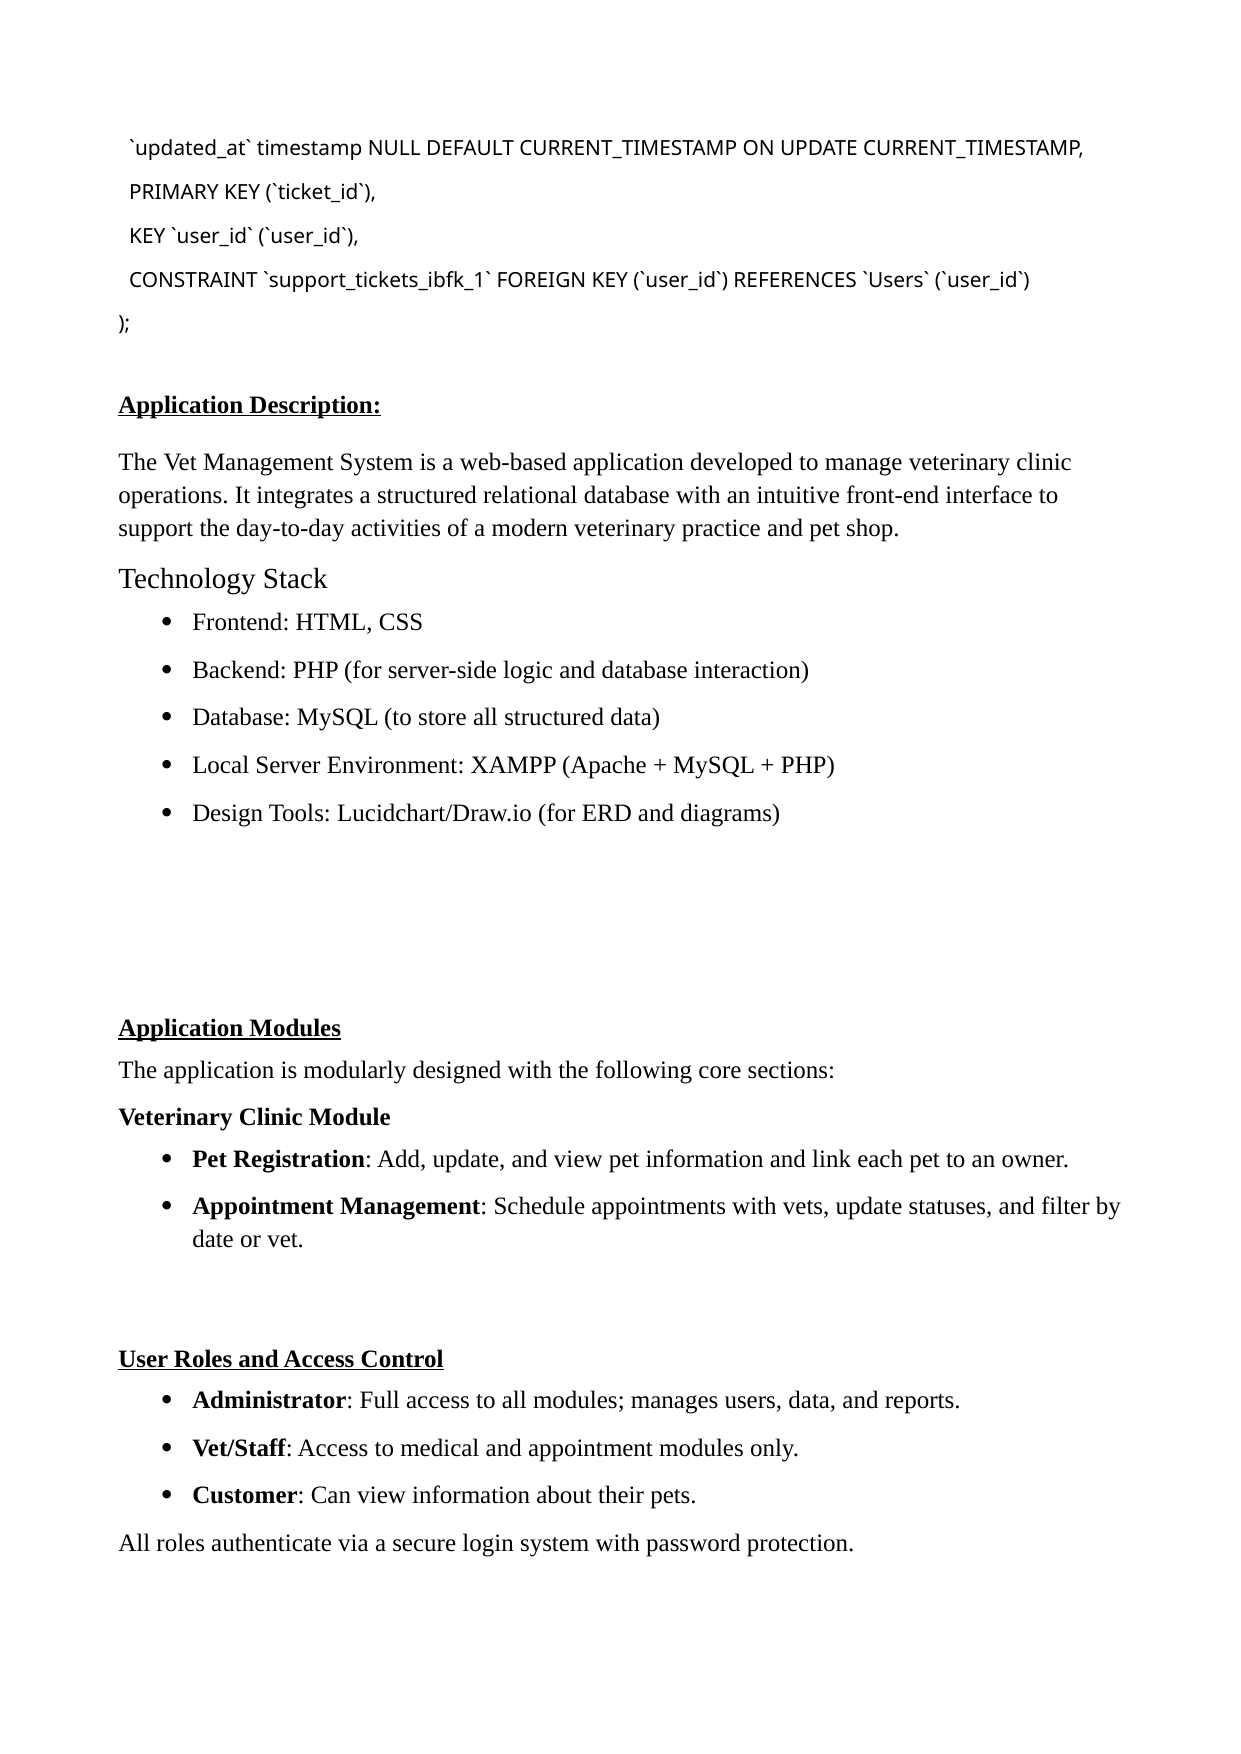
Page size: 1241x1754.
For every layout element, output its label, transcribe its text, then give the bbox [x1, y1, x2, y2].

text Application Description: [118, 390, 1122, 419]
list Design Tools: Lucidchart/Draw.io (for ERD and diagrams) [162, 798, 1122, 826]
text KEY `user_id` (`user_id`), [118, 206, 1122, 249]
subtitle User Roles and Access Control [118, 1344, 1122, 1373]
text CONSTRAINT `support_tickets_ibfk_1` FOREIGN KEY (`user_id`) REFERENCES `Users` (`user_id`) [118, 249, 1122, 293]
list Pet Registration: Add, update, and view pet information and link each pet to an owner. [162, 1144, 1122, 1172]
text All roles authenticate via a secure login system with password protection. [118, 1528, 1122, 1557]
text The Vet Management System is a web-based application developed to manage veterinary clinic operations. It integrates a structured relational database with an intuitive front-end interface to support the day-to-day activities of a modern veterinary practice and pet shop. [118, 447, 1122, 542]
subtitle Veterinary Clinic Module [118, 1102, 1122, 1131]
list Database: MySQL (to store all structured data) [162, 702, 1122, 731]
subtitle Application Modules [118, 1013, 1122, 1042]
list Local Server Environment: XAMPP (Apache + MySQL + PHP) [162, 750, 1122, 779]
list Backend: PHP (for server-side logic and database interaction) [162, 655, 1122, 683]
text ); [118, 293, 1122, 337]
list Appointment Management: Schedule appointments with vets, update statuses, and filter by date or vet. [162, 1191, 1122, 1253]
list Frontend: HTML, CSS [162, 607, 1122, 636]
subtitle Technology Stack [118, 561, 1122, 595]
list Customer: Can view information about their pets. [162, 1480, 1122, 1509]
list Administrator: Full access to all modules; manages users, data, and reports. [162, 1385, 1122, 1414]
list Vet/Staff: Access to medical and appointment modules only. [162, 1433, 1122, 1462]
text `updated_at` timestamp NULL DEFAULT CURRENT_TIMESTAMP ON UPDATE CURRENT_TIMESTAMP, [118, 118, 1122, 162]
text PRIMARY KEY (`ticket_id`), [118, 162, 1122, 206]
text The application is modularly designed with the following core sections: [118, 1055, 1122, 1083]
